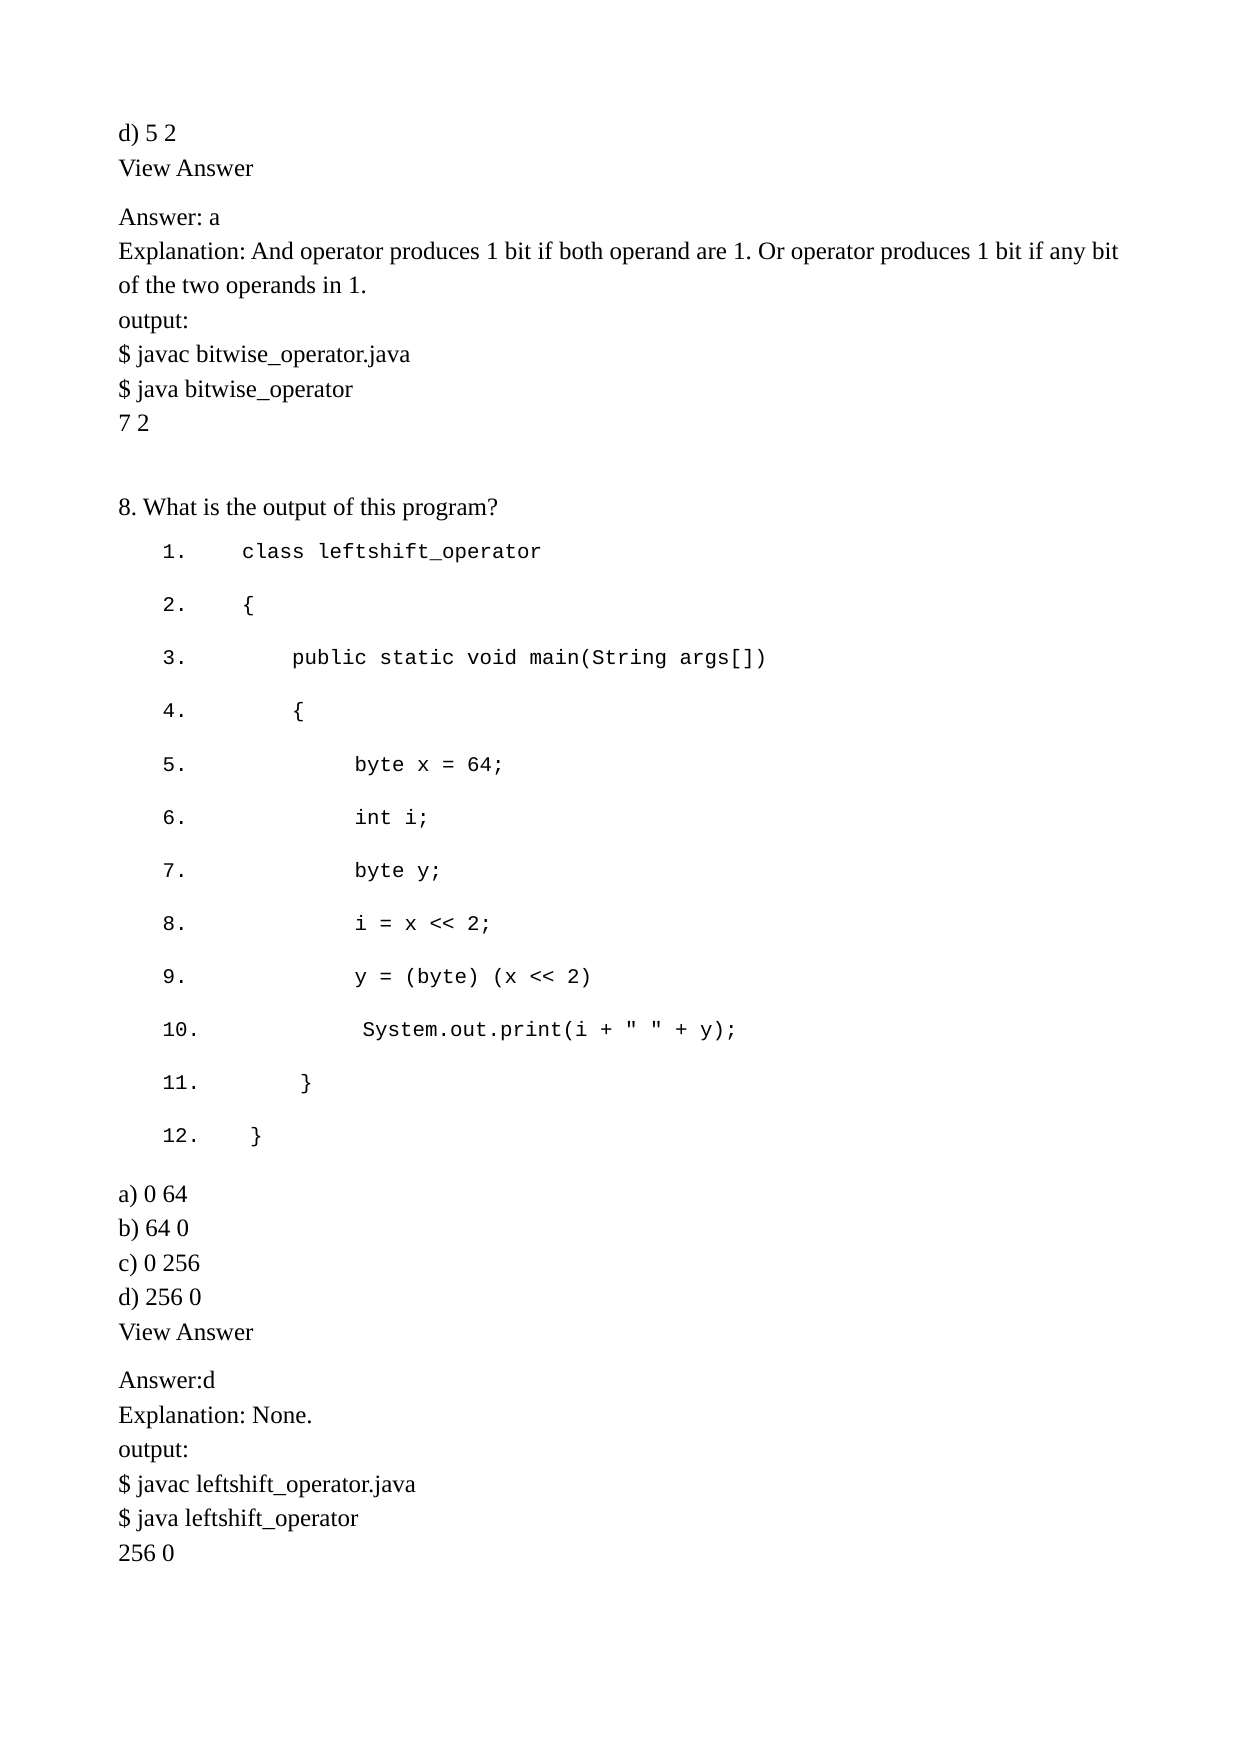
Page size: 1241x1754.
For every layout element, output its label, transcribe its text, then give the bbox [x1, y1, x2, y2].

list byte x = 64; [162, 754, 1122, 777]
list { [162, 701, 1122, 724]
list i = x << 2; [162, 913, 1122, 937]
list } [162, 1072, 1122, 1096]
text Answer:d Explanation: None. output: $ javac leftshift_operator.java $ java leftshift_operator 256 0 [118, 1366, 1122, 1601]
list System.out.print(i + " " + y); [162, 1019, 1122, 1043]
list y = (byte) (x << 2) [162, 966, 1122, 990]
text a) 0 64 b) 64 0 c) 0 256 d) 256 0 View Answer [118, 1179, 1122, 1345]
list } [162, 1126, 1122, 1149]
list { [162, 594, 1122, 618]
text d) 5 2 View Answer [118, 118, 1122, 181]
text Answer: a Explanation: And operator produces 1 bit if both operand are 1. Or operator produces 1 bit if any bit of the two operands in 1. output: $ javac bitwise_operator.java $ java bitwise_operator 7 2 [118, 202, 1122, 472]
text 8. What is the output of this program? [118, 492, 1122, 521]
list public static void main(String args[]) [162, 647, 1122, 671]
list int i; [162, 807, 1122, 830]
list class leftshift_operator [162, 541, 1122, 565]
list byte y; [162, 860, 1122, 883]
